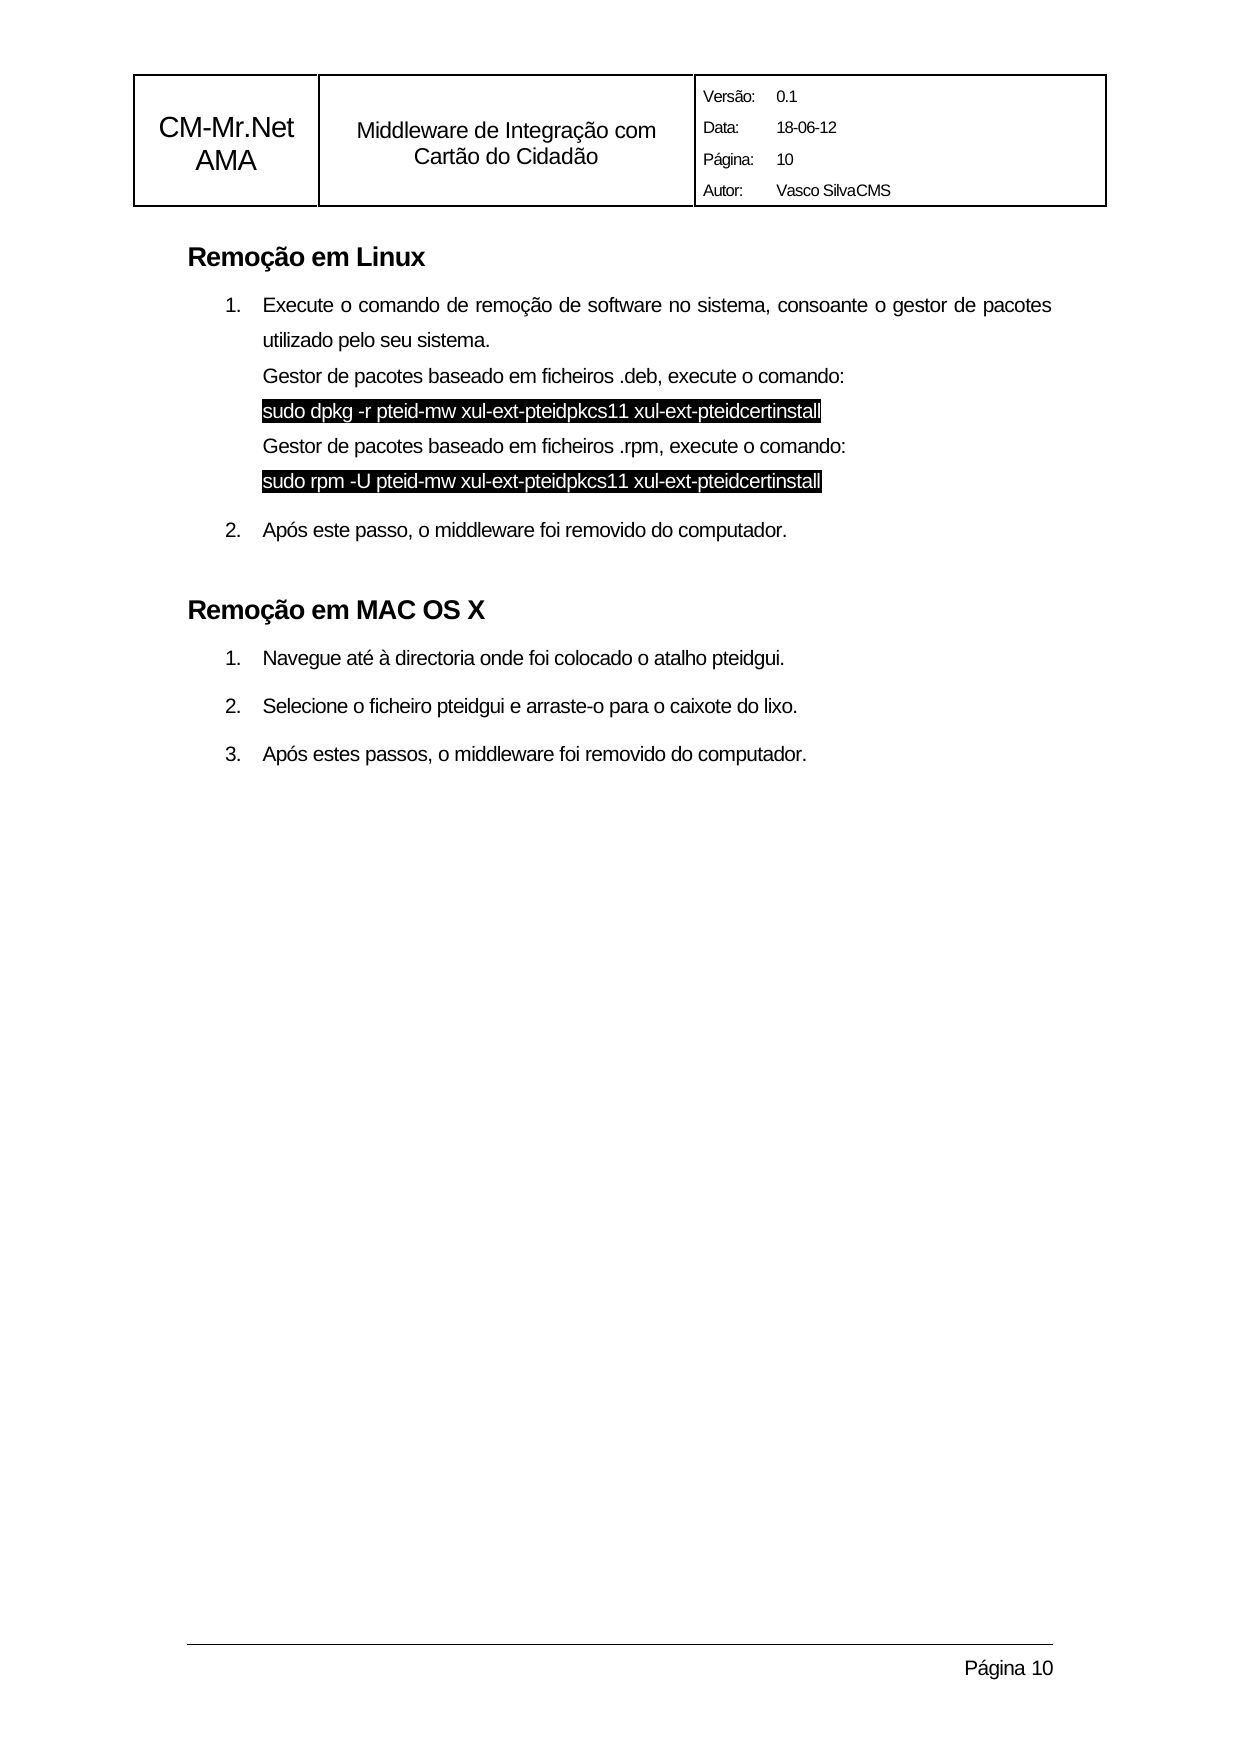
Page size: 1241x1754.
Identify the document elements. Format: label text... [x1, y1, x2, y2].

list Após este passo, o middleware foi removido do computador. [225, 518, 1053, 542]
list Selecione o ficheiro pteidgui e arraste-o para o caixote do lixo. [225, 694, 1053, 718]
subtitle Remoção em MAC OS X [187, 595, 1053, 625]
list Após estes passos, o middleware foi removido do computador. [225, 743, 1053, 766]
subtitle Remoção em Linux [187, 242, 1053, 272]
list Execute o comando de remoção de software no sistema, consoante o gestor de pacotes utilizado pelo seu sistema. Gestor de pacotes baseado em ficheiros .deb, execute o comando: sudo dpkg -r pteid-mw xul-ext-pteidpkcs11 xul-ext-pteidcertinstall Gestor de pacotes baseado em ficheiros .rpm, execute o comando: sudo rpm -U pteid-mw xul-ext-pteidpkcs11 xul-ext-pteidcertinstall [225, 293, 1053, 493]
list Navegue até à directoria onde foi colocado o atalho pteidgui. [225, 646, 1053, 670]
